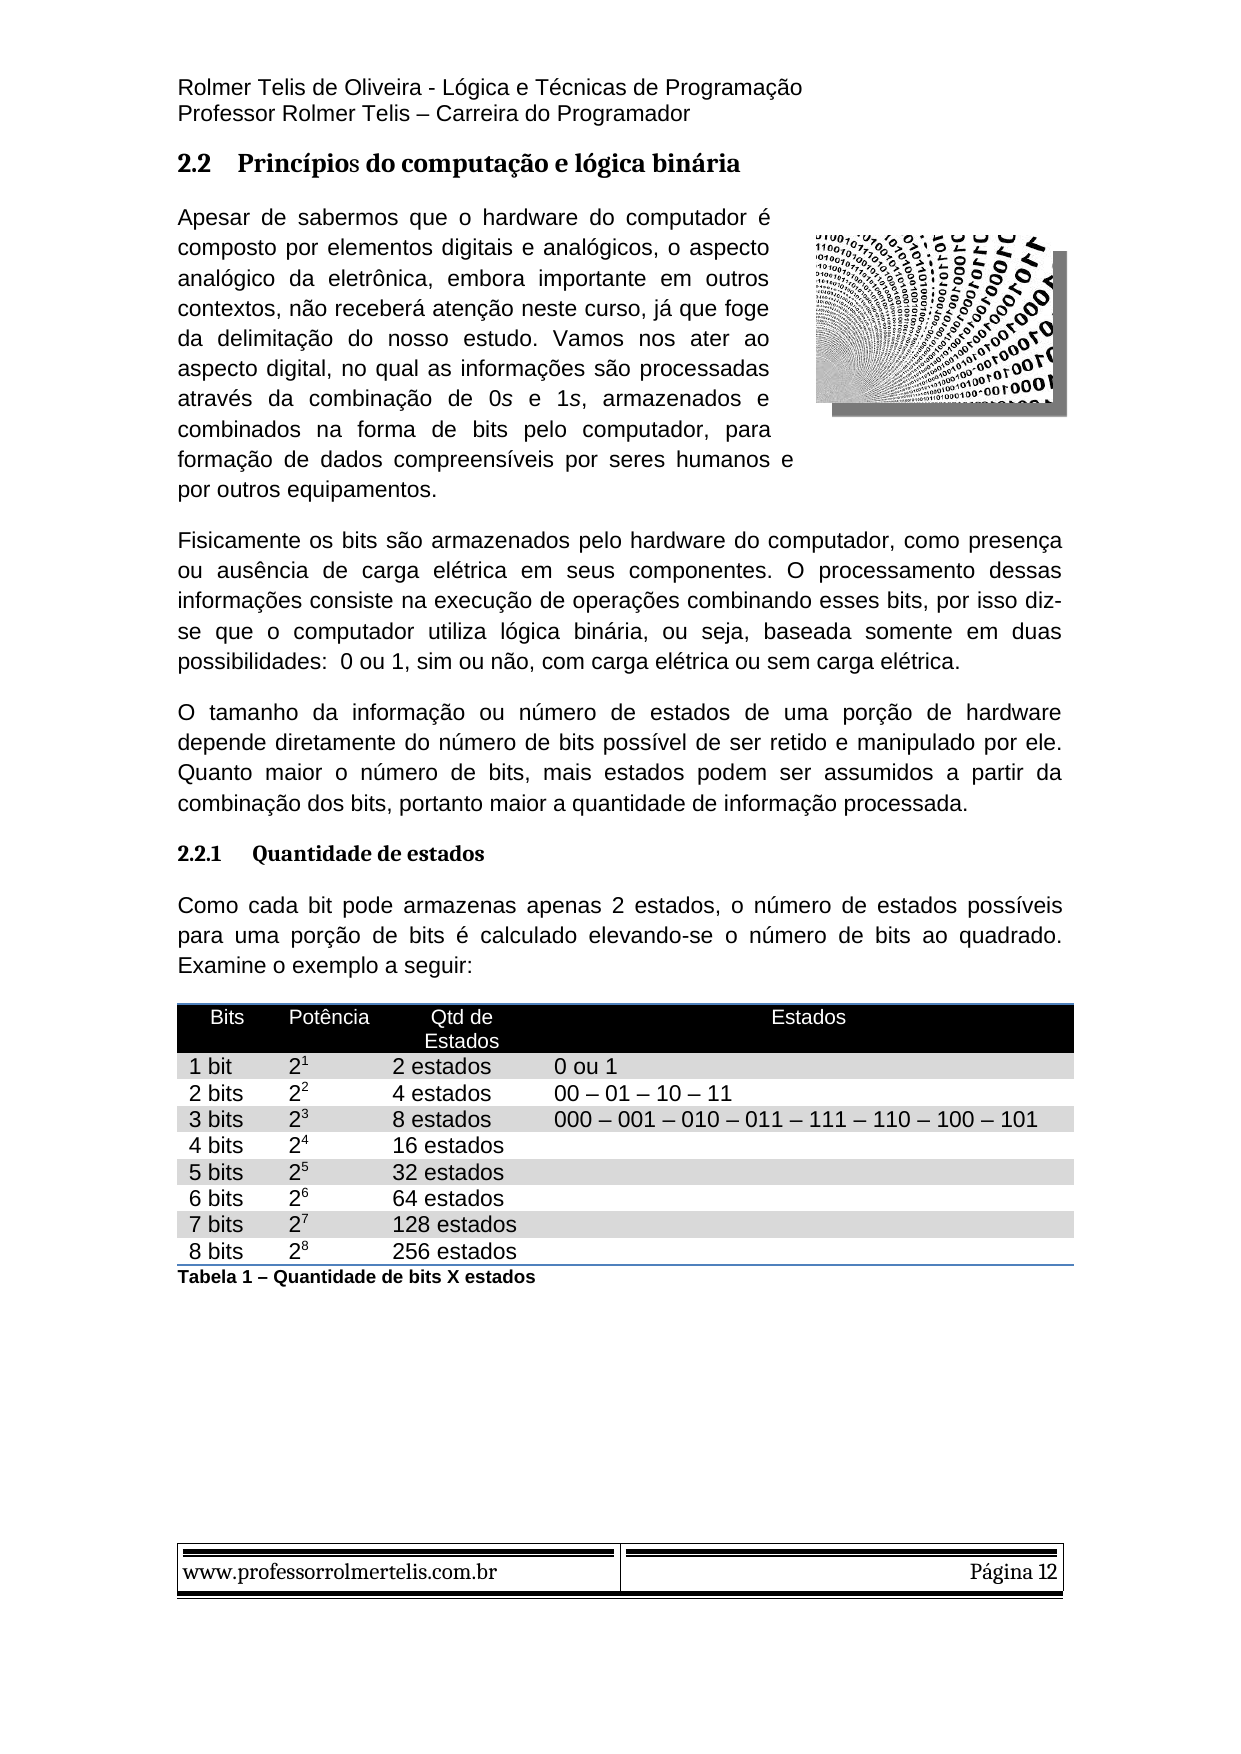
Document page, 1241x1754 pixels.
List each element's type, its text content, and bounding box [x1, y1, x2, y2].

table_cell 1 bit [177, 1053, 277, 1079]
table_cell [543, 1185, 1074, 1211]
table_cell 22 [277, 1080, 381, 1106]
table_cell 000 – 001 – 010 – 011 – 111 – 110 – 100 – 101 [543, 1106, 1074, 1132]
table_cell 28 [277, 1238, 381, 1264]
text Como cada bit pode armazenas apenas 2 estados, o número de estados possíveis para uma porção de bits é calculado elevando-se o número de bits ao quadrado. Examine o exemplo a seguir: [177, 892, 1063, 978]
table_cell 64 estados [381, 1185, 543, 1211]
table_cell 6 bits [177, 1185, 277, 1211]
table_header Qtd de Estados [381, 1005, 543, 1053]
table_cell 25 [277, 1159, 381, 1185]
table_cell 5 bits [177, 1159, 277, 1185]
table_cell 27 [277, 1211, 381, 1238]
table_cell 2 estados [381, 1053, 543, 1079]
table_cell 00 – 01 – 10 – 11 [543, 1080, 1074, 1106]
table_cell [543, 1238, 1074, 1264]
text Tabela 1 – Quantidade de bits X estados [177, 1266, 1063, 1288]
table_cell 3 bits [177, 1106, 277, 1132]
table_cell [543, 1159, 1074, 1185]
table_cell 2 bits [177, 1080, 277, 1106]
table_header Potência [277, 1005, 381, 1053]
table_cell 256 estados [381, 1238, 543, 1264]
table_cell [543, 1132, 1074, 1158]
table_cell [543, 1211, 1074, 1238]
table_cell 16 estados [381, 1132, 543, 1158]
table_cell 26 [277, 1185, 381, 1211]
text Apesar de sabermos que o hardware do computador é composto por elementos digitais e analógicos, o aspecto analógico da eletrônica, embora importante em outros contextos, não receberá atenção neste curso, já que foge da delimitação do nosso estudo. Vamos nos ater ao aspecto digital, no qual as informações são processadas através da combinação de 0s e 1s, armazenados e combinados na forma de bits pelo computador, para formação de dados compreensíveis por seres humanos e por outros equipamentos. [177, 204, 1063, 502]
table_cell 23 [277, 1106, 381, 1132]
table_header Bits [177, 1005, 277, 1053]
table_cell 8 bits [177, 1238, 277, 1264]
table_header Estados [543, 1005, 1074, 1053]
table_cell 4 estados [381, 1080, 543, 1106]
text O tamanho da informação ou número de estados de uma porção de hardware depende diretamente do número de bits possível de ser retido e manipulado por ele. Quanto maior o número de bits, mais estados podem ser assumidos a partir da combinação dos bits, portanto maior a quantidade de informação processada. [177, 699, 1063, 816]
table_cell 8 estados [381, 1106, 543, 1132]
table_cell 128 estados [381, 1211, 543, 1238]
text Fisicamente os bits são armazenados pelo hardware do computador, como presença ou ausência de carga elétrica em seus componentes. O processamento dessas informações consiste na execução de operações combinando esses bits, por isso diz-se que o computador utiliza lógica binária, ou seja, baseada somente em duas possibilidades: 0 ou 1, sim ou não, com carga elétrica ou sem carga elétrica. [177, 527, 1063, 674]
table_cell 0 ou 1 [543, 1053, 1074, 1079]
subtitle Princípios do computação e lógica binária [177, 148, 1063, 179]
table_cell 21 [277, 1053, 381, 1079]
table_cell 7 bits [177, 1211, 277, 1238]
table_cell 32 estados [381, 1159, 543, 1185]
subtitle Quantidade de estados [177, 841, 1063, 867]
table_cell 24 [277, 1132, 381, 1158]
table_cell 4 bits [177, 1132, 277, 1158]
